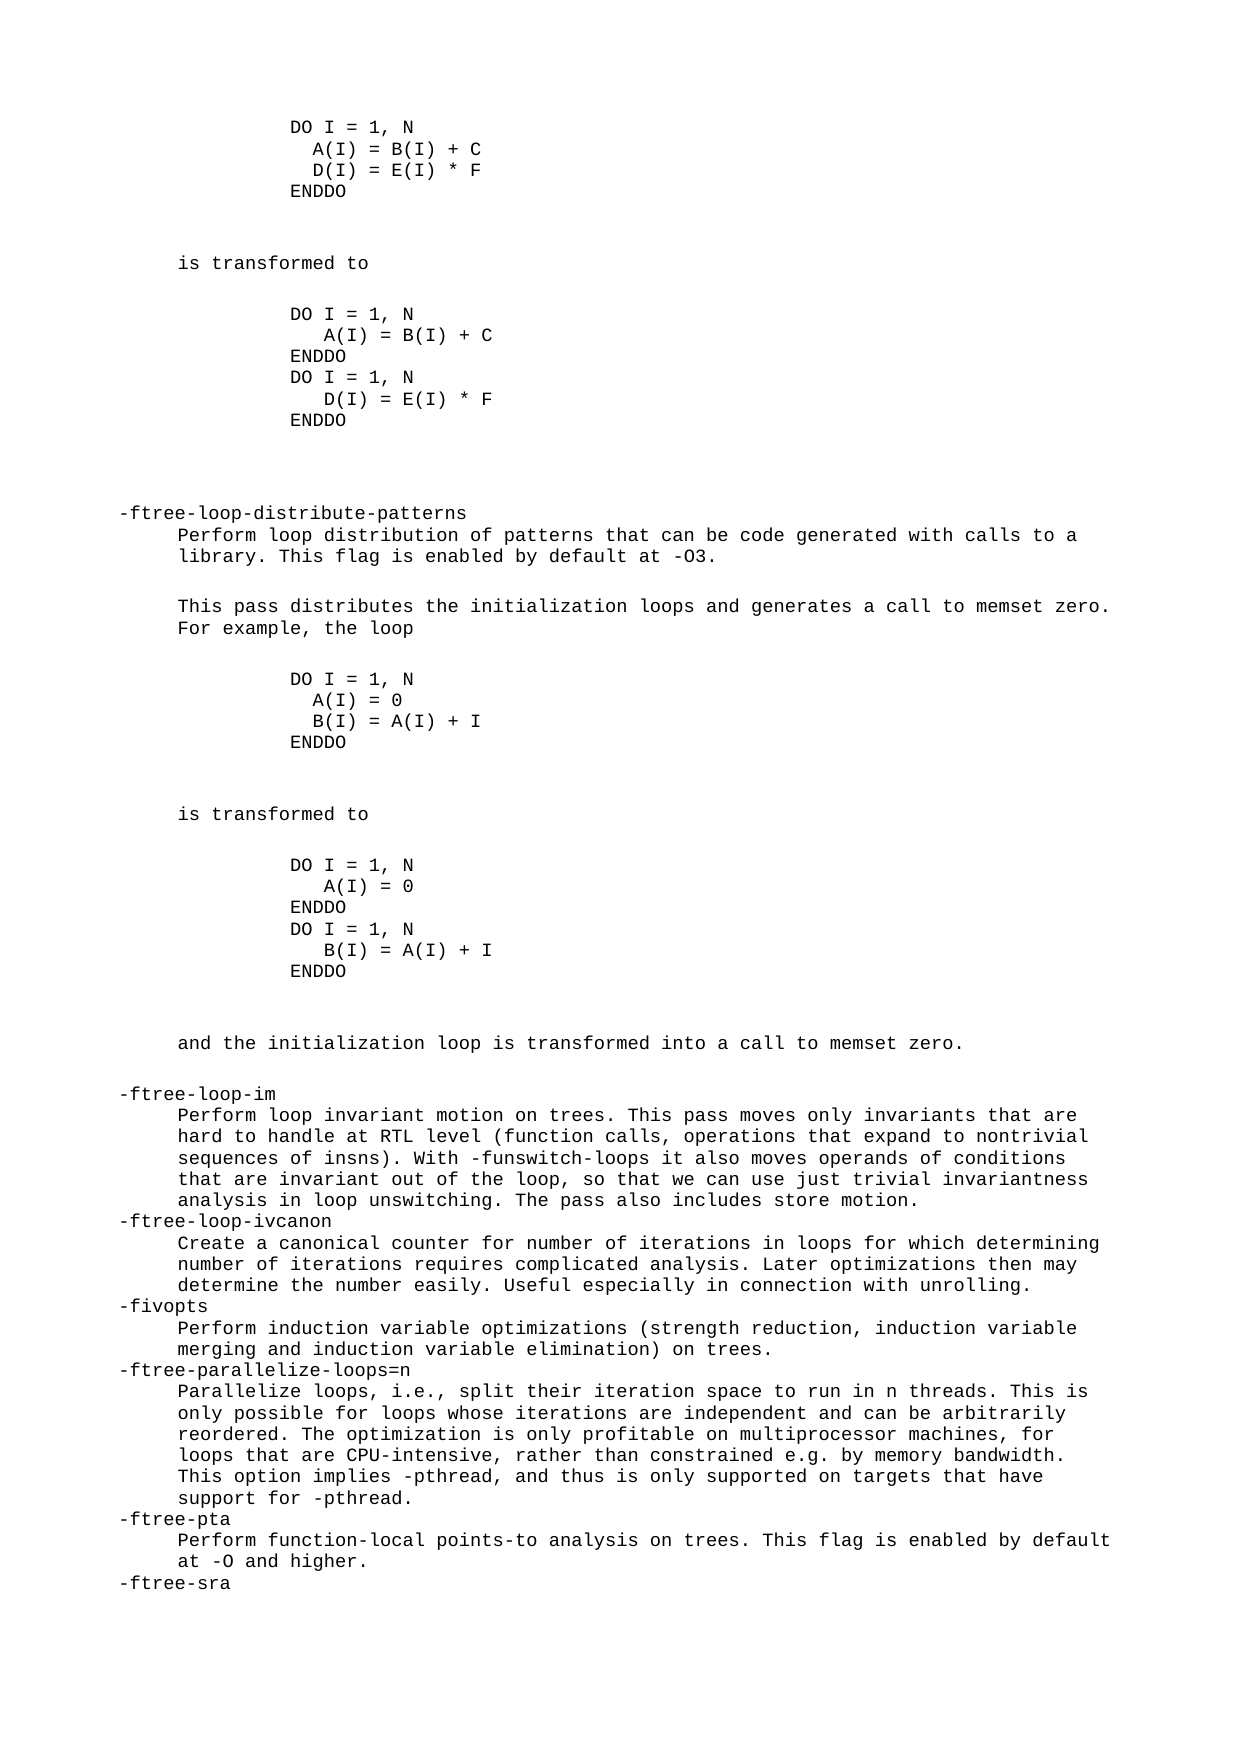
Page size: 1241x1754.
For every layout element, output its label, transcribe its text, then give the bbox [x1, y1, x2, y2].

text D(I) = E(I) * F [177, 161, 1122, 182]
list Parallelize loops, i.e., split their iteration space to run in n threads. This is only possible for loops whose iterations are independent and can be arbitrarily reordered. The optimization is only profitable on multiprocessor machines, for loops that are CPU-intensive, rather than constrained e.g. by memory bandwidth. This option implies -pthread, and thus is only supported on targets that have support for -pthread. [177, 1382, 1122, 1510]
text D(I) = E(I) * F [177, 389, 1122, 411]
text DO I = 1, N [177, 304, 1122, 326]
text A(I) = B(I) + C [177, 326, 1122, 347]
text ENDDO [177, 347, 1122, 368]
text A(I) = 0 [177, 877, 1122, 898]
list Perform loop invariant motion on trees. This pass moves only invariants that are hard to handle at RTL level (function calls, operations that expand to nontrivial sequences of insns). With -funswitch-loops it also moves operands of conditions that are invariant out of the loop, so that we can use just trivial invariantness analysis in loop unswitching. The pass also includes store motion. [177, 1106, 1122, 1212]
text A(I) = 0 [177, 691, 1122, 712]
subtitle -fivopts [118, 1297, 1122, 1318]
text ENDDO [177, 898, 1122, 919]
text B(I) = A(I) + I [177, 941, 1122, 962]
text DO I = 1, N [177, 856, 1122, 877]
text ENDDO [177, 962, 1122, 983]
subtitle -ftree-loop-distribute-patterns [118, 504, 1122, 525]
text ENDDO [177, 411, 1122, 432]
subtitle -ftree-pta [118, 1510, 1122, 1531]
list Create a canonical counter for number of iterations in loops for which determining number of iterations requires complicated analysis. Later optimizations then may determine the number easily. Useful especially in connection with unrolling. [177, 1233, 1122, 1297]
text DO I = 1, N [177, 919, 1122, 941]
list Perform loop distribution of patterns that can be code generated with calls to a library. This flag is enabled by default at -O3. [177, 525, 1122, 568]
subtitle -ftree-parallelize-loops=n [118, 1361, 1122, 1382]
text ENDDO [177, 733, 1122, 754]
subtitle -ftree-loop-ivcanon [118, 1212, 1122, 1233]
text DO I = 1, N [177, 669, 1122, 691]
text A(I) = B(I) + C [177, 139, 1122, 161]
text DO I = 1, N [177, 368, 1122, 389]
list This pass distributes the initialization loops and generates a call to memset zero. For example, the loop [177, 597, 1122, 640]
text DO I = 1, N [177, 118, 1122, 139]
list is transformed to [177, 254, 1122, 275]
subtitle -ftree-loop-im [118, 1085, 1122, 1106]
list Perform function-local points-to analysis on trees. This flag is enabled by default at -O and higher. [177, 1531, 1122, 1573]
list and the initialization loop is transformed into a call to memset zero. [177, 1034, 1122, 1055]
list Perform induction variable optimizations (strength reduction, induction variable merging and induction variable elimination) on trees. [177, 1318, 1122, 1361]
text B(I) = A(I) + I [177, 712, 1122, 733]
text ENDDO [177, 182, 1122, 203]
subtitle -ftree-sra [118, 1573, 1122, 1595]
list is transformed to [177, 805, 1122, 826]
